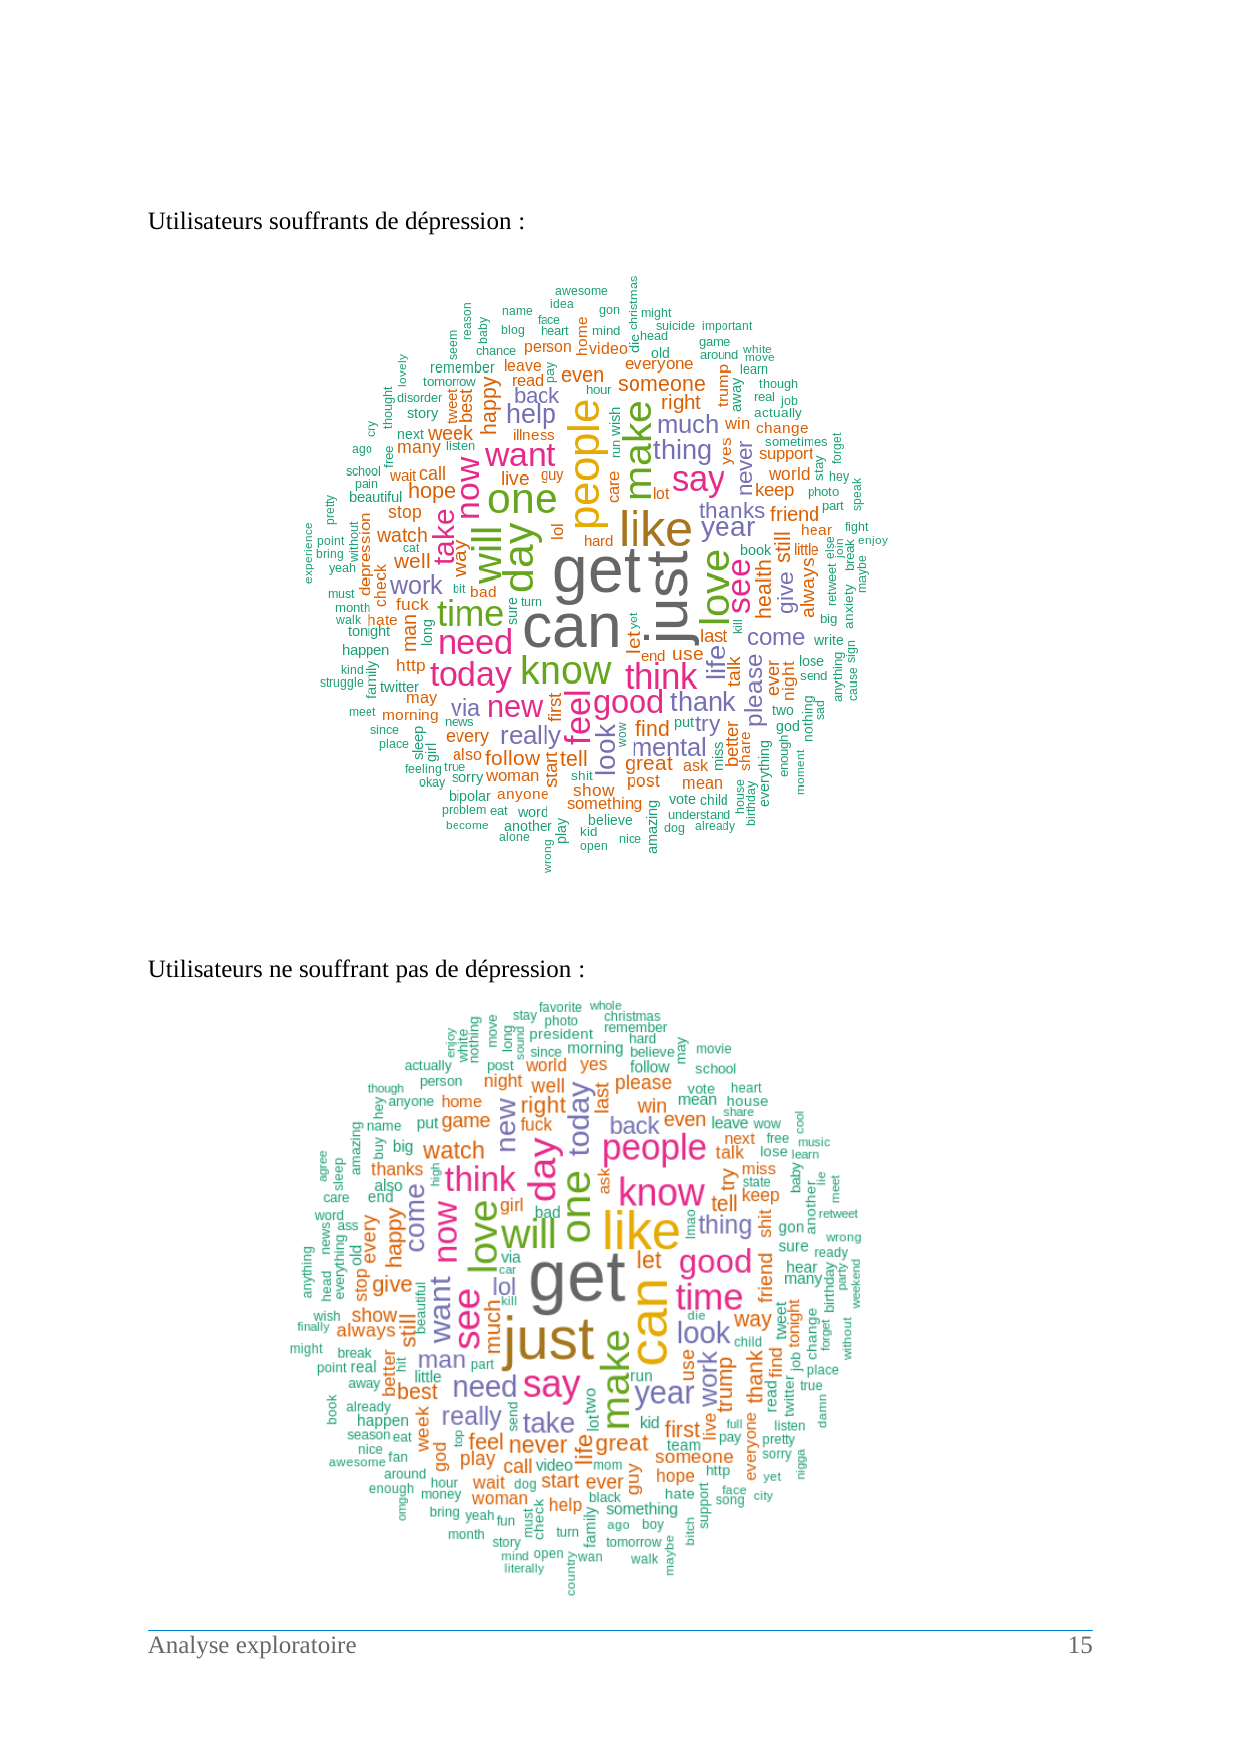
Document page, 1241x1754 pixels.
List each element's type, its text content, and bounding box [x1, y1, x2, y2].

picture [279, 993, 900, 1614]
text Utilisateurs ne souffrant pas de dépression : [148, 954, 1093, 983]
picture [280, 269, 901, 890]
text Utilisateurs souffrants de dépression : [148, 206, 1093, 235]
